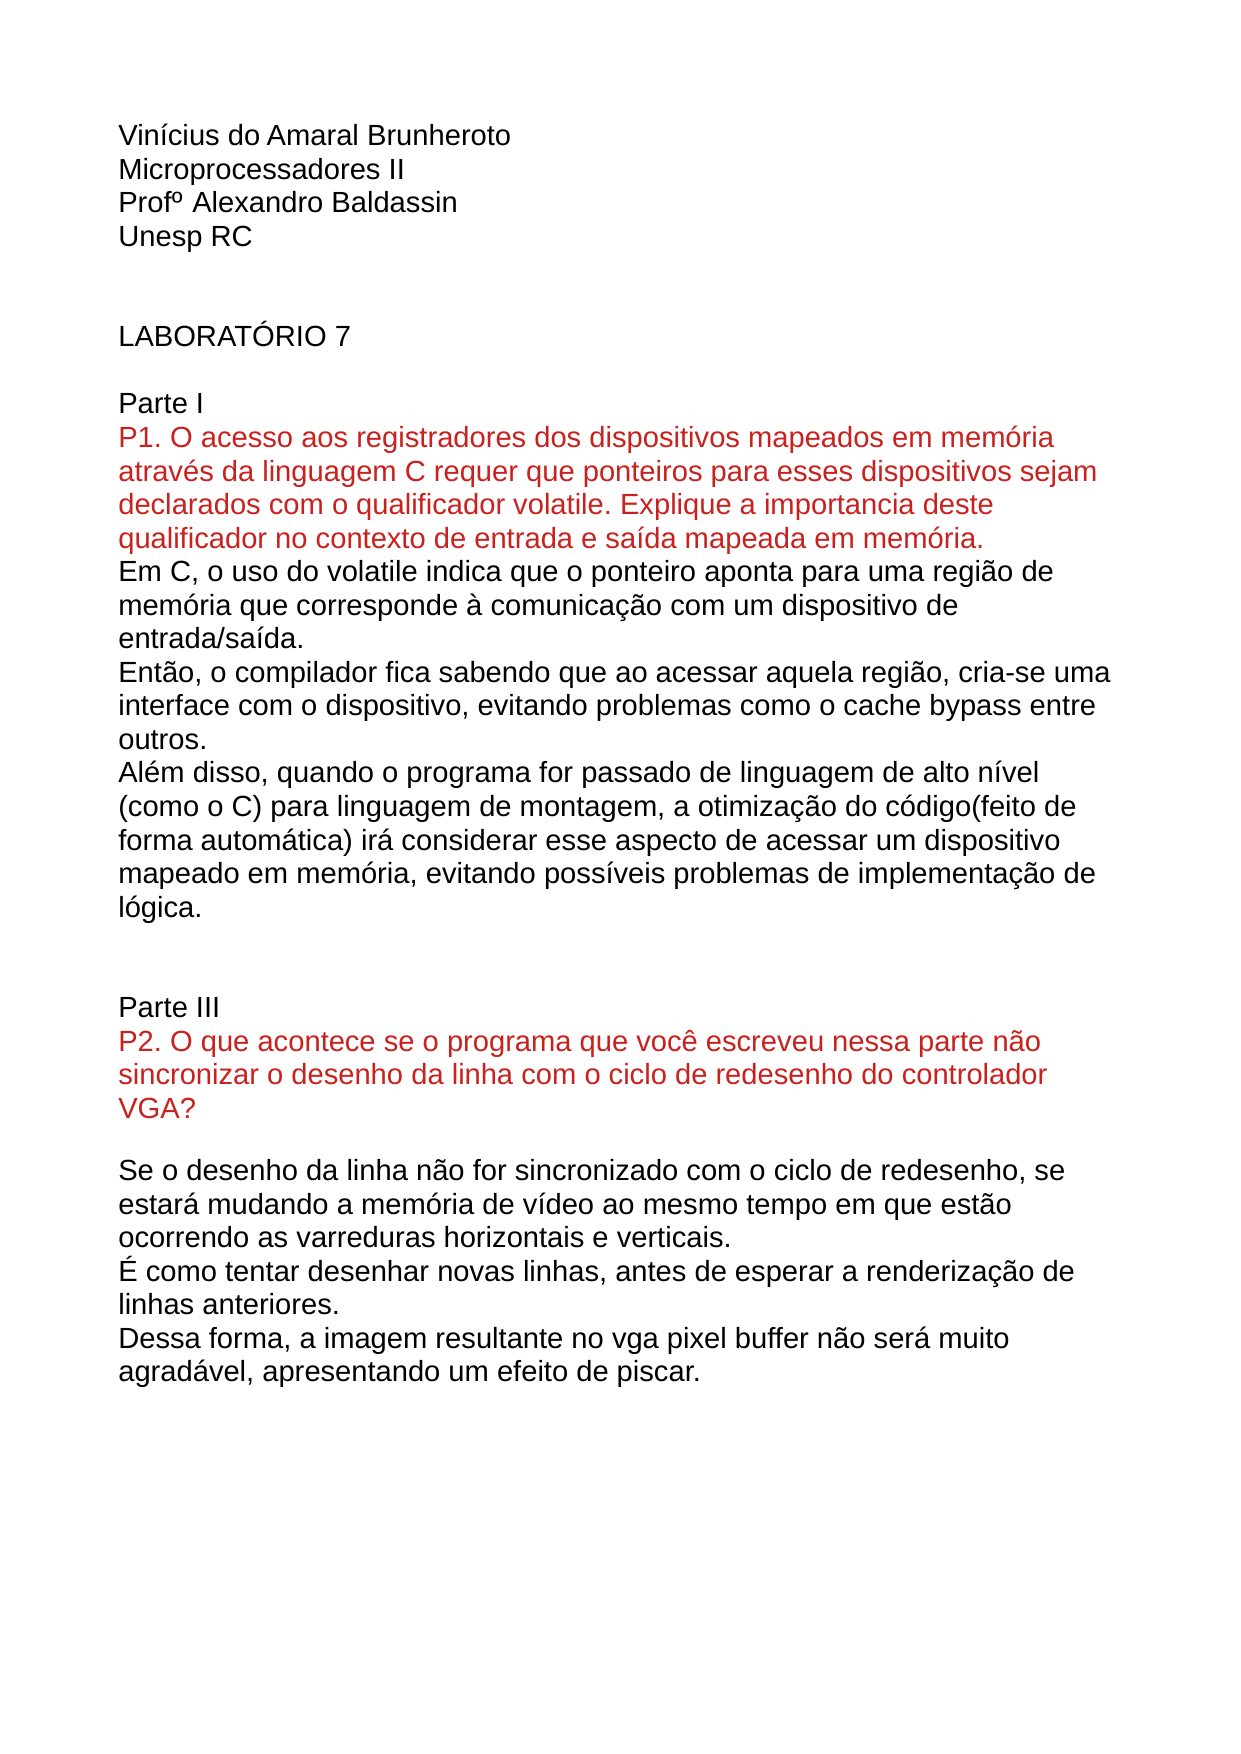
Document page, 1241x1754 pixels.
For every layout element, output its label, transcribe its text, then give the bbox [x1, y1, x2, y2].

text É como tentar desenhar novas linhas, antes de esperar a renderização de linhas anteriores. [118, 1254, 1122, 1321]
text Parte I [118, 386, 1122, 420]
text P1. O acesso aos registradores dos dispositivos mapeados em memória através da linguagem C requer que ponteiros para esses dispositivos sejam declarados com o qualificador volatile. Explique a importancia deste qualificador no contexto de entrada e saída mapeada em memória. [118, 420, 1122, 554]
text Se o desenho da linha não for sincronizado com o ciclo de redesenho, se estará mudando a memória de vídeo ao mesmo tempo em que estão ocorrendo as varreduras horizontais e verticais. [118, 1153, 1122, 1254]
text Microprocessadores II [118, 152, 1122, 185]
text Então, o compilador fica sabendo que ao acessar aquela região, cria-se uma interface com o dispositivo, evitando problemas como o cache bypass entre outros. [118, 655, 1122, 755]
text Parte III [118, 990, 1122, 1024]
text LABORATÓRIO 7 [118, 319, 1122, 353]
text Em C, o uso do volatile indica que o ponteiro aponta para uma região de memória que corresponde à comunicação com um dispositivo de entrada/saída. [118, 554, 1122, 655]
text Unesp RC [118, 219, 1122, 252]
text Profº Alexandro Baldassin [118, 185, 1122, 219]
text Além disso, quando o programa for passado de linguagem de alto nível (como o C) para linguagem de montagem, a otimização do código(feito de forma automática) irá considerar esse aspecto de acessar um dispositivo mapeado em memória, evitando possíveis problemas de implementação de lógica. [118, 755, 1122, 923]
text P2. O que acontece se o programa que você escreveu nessa parte não sincronizar o desenho da linha com o ciclo de redesenho do controlador VGA? [118, 1024, 1122, 1124]
text Dessa forma, a imagem resultante no vga pixel buffer não será muito agradável, apresentando um efeito de piscar. [118, 1321, 1122, 1388]
text Vinícius do Amaral Brunheroto [118, 118, 1122, 152]
